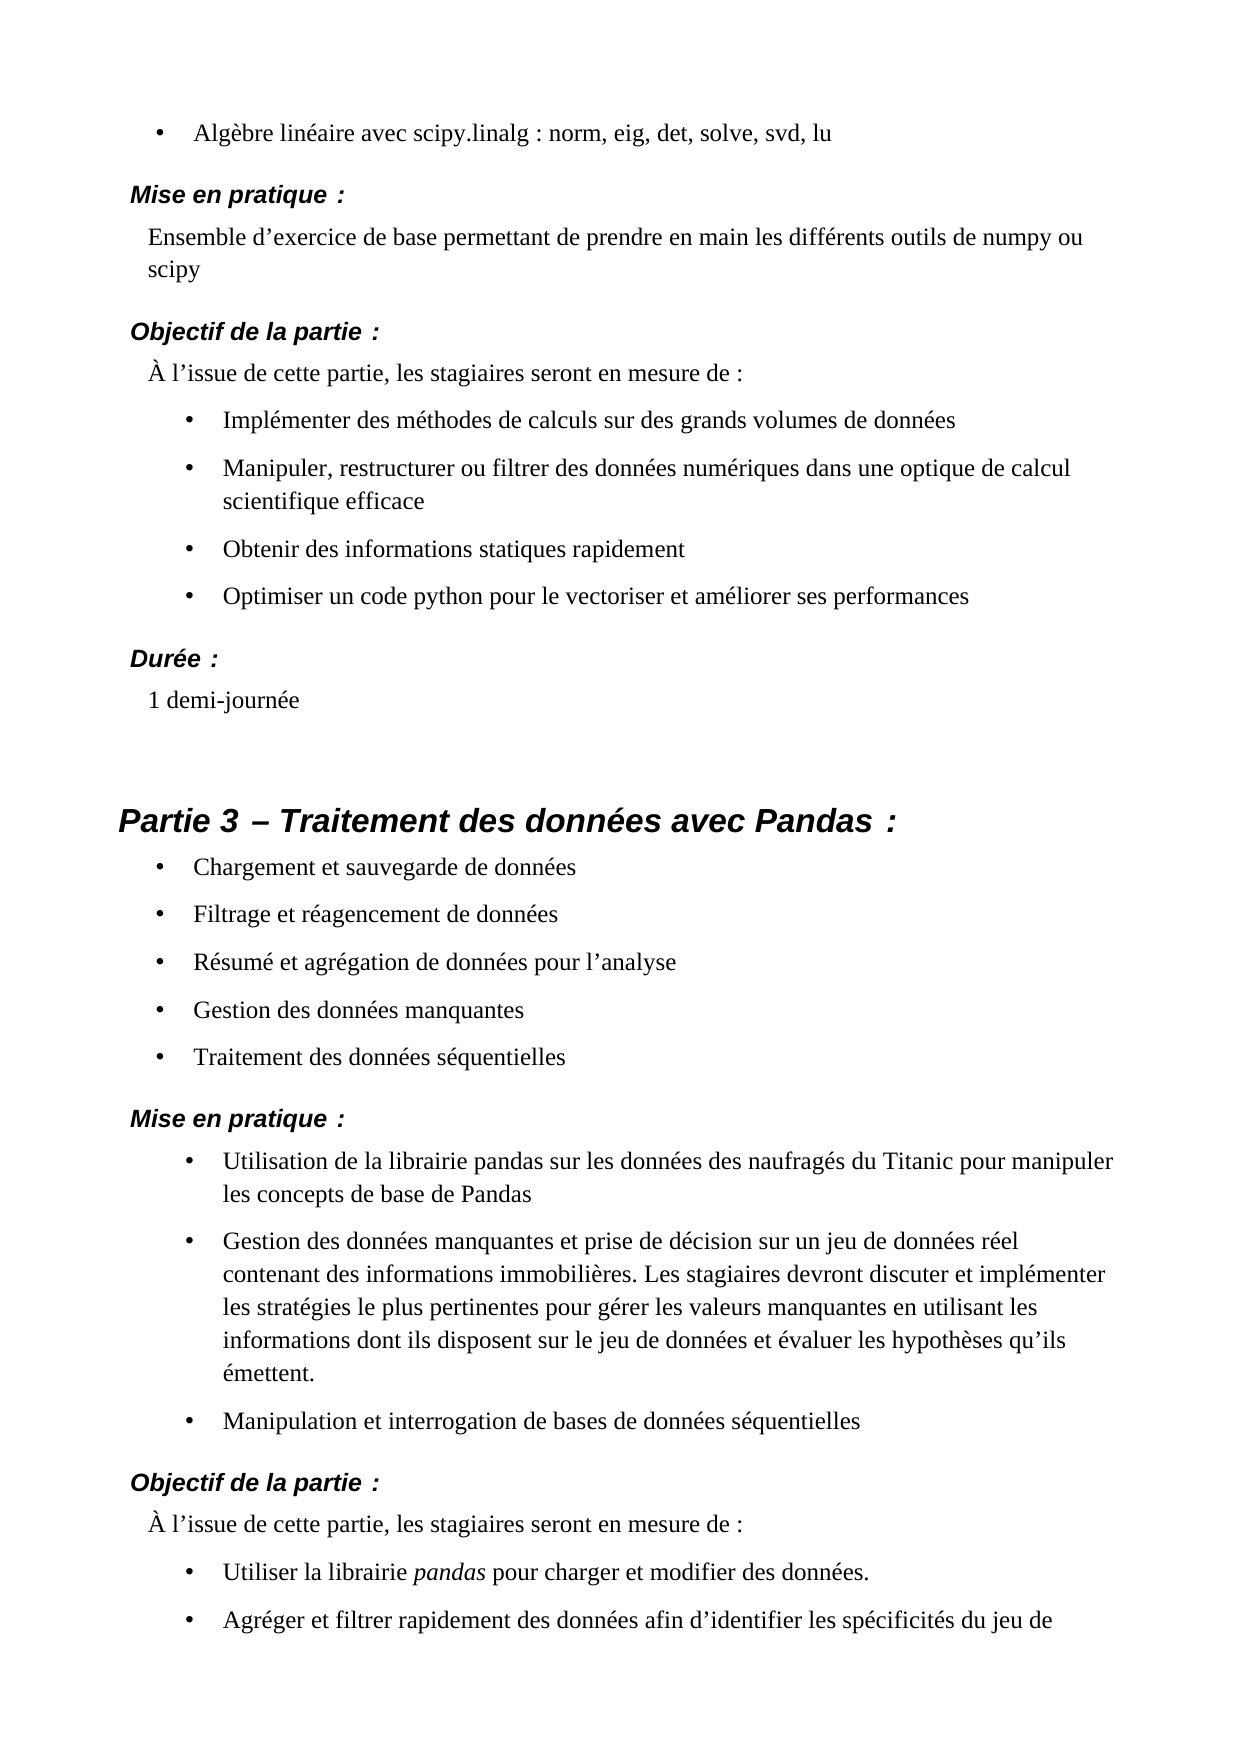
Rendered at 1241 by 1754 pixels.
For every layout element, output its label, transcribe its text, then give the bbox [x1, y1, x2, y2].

list Filtrage et réagencement de données [156, 899, 1122, 928]
list Obtenir des informations statiques rapidement [185, 534, 1122, 563]
list Gestion des données manquantes [156, 995, 1122, 1023]
list Traitement des données séquentielles [156, 1042, 1122, 1071]
list Utiliser la librairie pandas pour charger et modifier des données. [185, 1557, 1122, 1586]
list Résumé et agrégation de données pour l’analyse [156, 947, 1122, 976]
text À l’issue de cette partie, les stagiaires seront en mesure de : [148, 1509, 1122, 1538]
subtitle Mise en pratique : [130, 180, 1110, 209]
list Implémenter des méthodes de calculs sur des grands volumes de données [185, 406, 1122, 434]
subtitle Mise en pratique : [130, 1104, 1110, 1133]
list Utilisation de la librairie pandas sur les données des naufragés du Titanic pour manipuler les concepts de base de Pandas [185, 1146, 1122, 1207]
list Optimiser un code python pour le vectoriser et améliorer ses performances [185, 581, 1122, 610]
subtitle Durée : [130, 644, 1110, 672]
subtitle Partie 3 – Traitement des données avec Pandas : [118, 801, 1122, 839]
subtitle Objectif de la partie : [130, 317, 1110, 346]
list Manipulation et interrogation de bases de données séquentielles [185, 1406, 1122, 1435]
text À l’issue de cette partie, les stagiaires seront en mesure de : [148, 358, 1122, 387]
list Gestion des données manquantes et prise de décision sur un jeu de données réel contenant des informations immobilières. Les stagiaires devront discuter et implémenter les stratégies le plus pertinentes pour gérer les valeurs manquantes en utilisant les informations dont ils disposent sur le jeu de données et évaluer les hypothèses qu’ils émettent. [185, 1226, 1122, 1387]
list Algèbre linéaire avec scipy.linalg : norm, eig, det, solve, svd, lu [156, 118, 1122, 147]
list Manipuler, restructurer ou filtrer des données numériques dans une optique de calcul scientifique efficace [185, 453, 1122, 515]
text Ensemble d’exercice de base permettant de prendre en main les différents outils de numpy ou scipy [148, 222, 1122, 283]
list Chargement et sauvegarde de données [156, 852, 1122, 881]
subtitle Objectif de la partie : [130, 1468, 1110, 1497]
list Agréger et filtrer rapidement des données afin d’identifier les spécificités du jeu de [185, 1605, 1122, 1633]
text 1 demi-journée [148, 685, 1122, 714]
